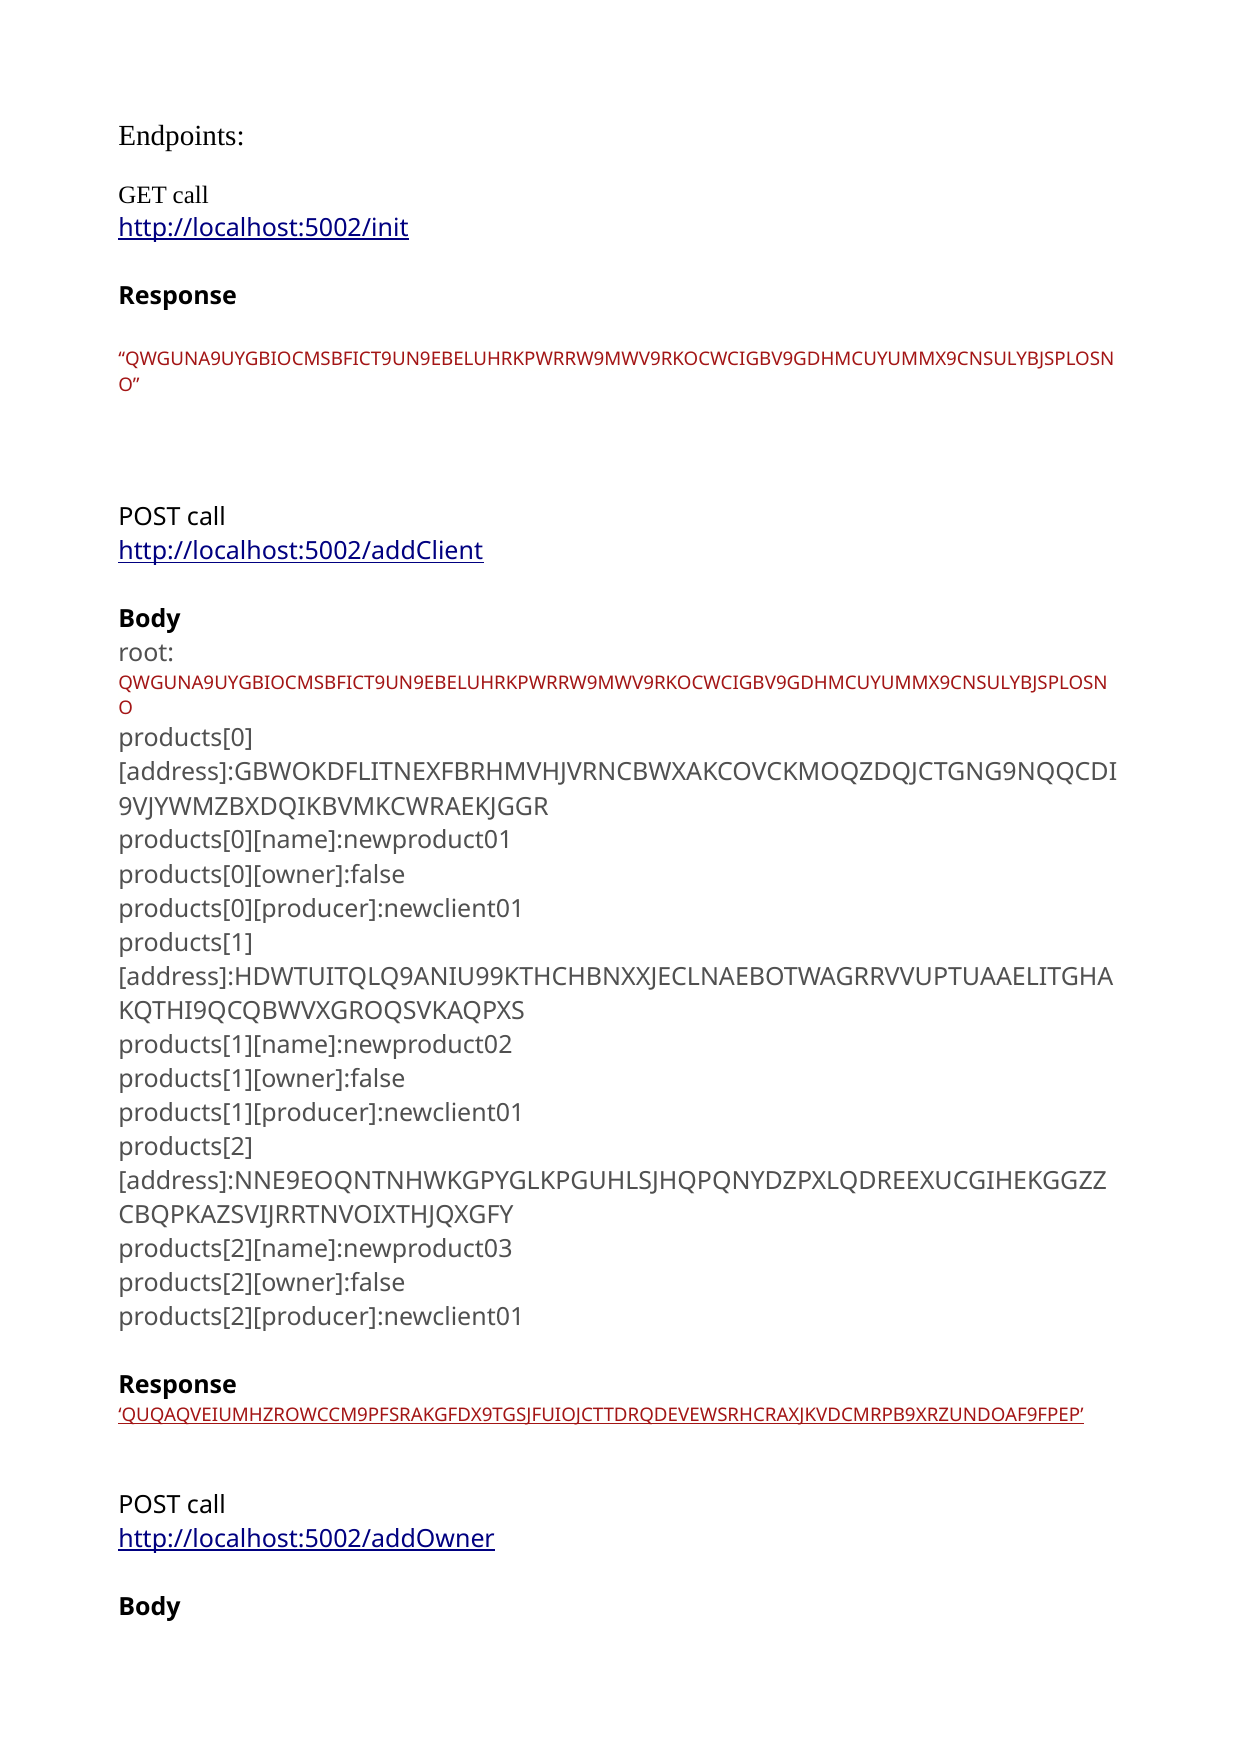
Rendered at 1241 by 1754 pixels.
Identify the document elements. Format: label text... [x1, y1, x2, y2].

text products[1][name]:newproduct02 [118, 1027, 1122, 1061]
text POST call [118, 1486, 1122, 1520]
text products[0][name]:newproduct01 [118, 822, 1122, 856]
text products[1][producer]:newclient01 [118, 1095, 1122, 1129]
text root: QWGUNA9UYGBIOCMSBFICT9UN9EBELUHRKPWRRW9MWV9RKOCWCIGBV9GDHMCUYUMMX9CNSULYBJSPLOSNO [118, 635, 1122, 720]
text products[0][owner]:false [118, 856, 1122, 890]
text Response [118, 277, 1122, 311]
text products[0][producer]:newclient01 [118, 890, 1122, 924]
text products[2][address]:NNE9EOQNTNHWKGPYGLKPGUHLSJHQPQNYDZPXLQDREEXUCGIHEKGGZZCBQPKAZSVIJRRTNVOIXTHJQXGFY [118, 1129, 1122, 1231]
text Endpoints: [118, 118, 1122, 152]
text Body [118, 1588, 1122, 1623]
text products[0][address]:GBWOKDFLITNEXFBRHMVHJVRNCBWXAKCOVCKMOQZDQJCTGNG9NQQCDI9VJYWMZBXDQIKBVMKCWRAEKJGGR [118, 720, 1122, 822]
text products[2][producer]:newclient01 [118, 1299, 1122, 1333]
text Body [118, 601, 1122, 635]
text Response [118, 1367, 1122, 1401]
text products[2][name]:newproduct03 [118, 1231, 1122, 1265]
text http://localhost:5002/addClient [118, 533, 1122, 567]
text products[1][address]:HDWTUITQLQ9ANIU99KTHCHBNXXJECLNAEBOTWAGRRVVUPTUAAELITGHAKQTHI9QCQBWVXGROQSVKAQPXS [118, 924, 1122, 1027]
text ‘QUQAQVEIUMHZROWCCM9PFSRAKGFDX9TGSJFUIOJCTTDRQDEVEWSRHCRAXJKVDCMRPB9XRZUNDOAF9FPEP’ [118, 1401, 1122, 1427]
text POST call [118, 499, 1122, 533]
text http://localhost:5002/addOwner [118, 1520, 1122, 1554]
text http://localhost:5002/init [118, 209, 1122, 243]
text “QWGUNA9UYGBIOCMSBFICT9UN9EBELUHRKPWRRW9MWV9RKOCWCIGBV9GDHMCUYUMMX9CNSULYBJSPLOSNO” [118, 345, 1122, 396]
text GET call [118, 180, 1122, 209]
text products[2][owner]:false [118, 1265, 1122, 1299]
text products[1][owner]:false [118, 1061, 1122, 1095]
